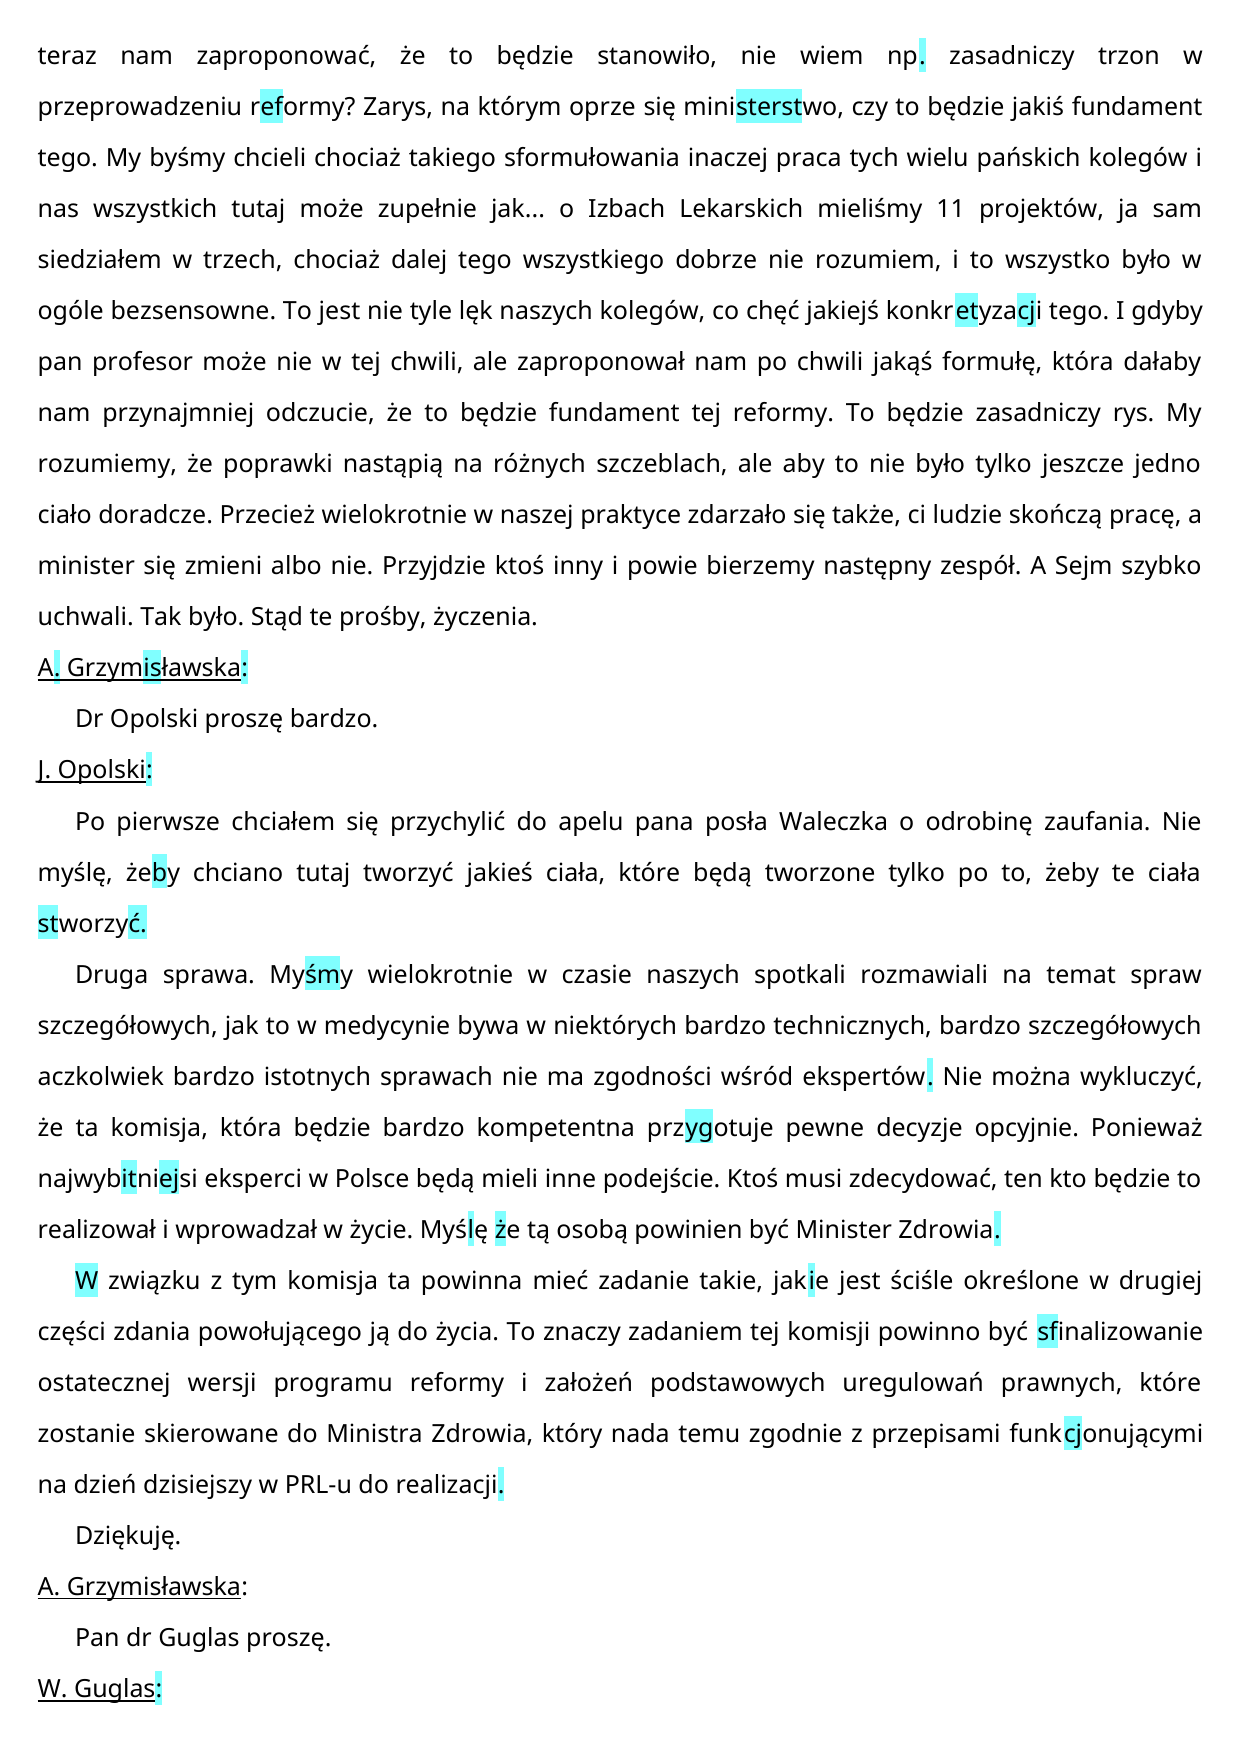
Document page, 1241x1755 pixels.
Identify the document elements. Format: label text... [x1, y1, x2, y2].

text Druga sprawa. Myśmy wielokrotnie w czasie naszych spotkali rozmawiali na temat spraw szczegółowych, jak to w medycynie bywa w niektórych bardzo technicznych, bardzo szczegółowych aczkolwiek bardzo istotnych sprawach nie ma zgodności wśród ekspertów. Nie można wykluczyć, że ta komisja, która będzie bardzo kompetentna przygotuje pewne decyzje opcyjnie. Ponieważ najwybitniejsi eksperci w Polsce będą mieli inne podejście. Ktoś musi zdecydować, ten kto będzie to realizował i wprowadzał w życie. Myślę że tą osobą powinien być Minister Zdrowia. [37, 956, 1203, 1246]
text J. Opolski: [37, 752, 1203, 786]
text W związku z tym komisja ta powinna mieć zadanie takie, jakie jest ściśle określone w drugiej części zdania powołującego ją do życia. To znaczy zadaniem tej komisji powinno być sfinalizowanie ostatecznej wersji programu reformy i założeń podstawowych uregulowań prawnych, które zostanie skierowane do Ministra Zdrowia, który nada temu zgodnie z przepisami funkcjonującymi na dzień dzisiejszy w PRL-u do realizacji. [37, 1262, 1203, 1501]
text Dr Opolski proszę bardzo. [37, 701, 1203, 735]
text A. Grzymisławska: [37, 1569, 1203, 1603]
text Po pierwsze chciałem się przychylić do apelu pana posła Waleczka o odrobinę zaufania. Nie myślę, żeby chciano tutaj tworzyć jakieś ciała, które będą tworzone tylko po to, żeby te ciała stworzyć. [37, 803, 1203, 939]
text Dziękuję. [37, 1518, 1203, 1552]
text W. Guglas: [37, 1671, 1203, 1705]
text Pan dr Guglas proszę. [37, 1620, 1203, 1654]
text teraz nam zaproponować, że to będzie stanowiło, nie wiem np. zasadniczy trzon w przeprowadzeniu reformy? Zarys, na którym oprze się ministerstwo, czy to będzie jakiś fundament tego. My byśmy chcieli chociaż takiego sformułowania inaczej praca tych wielu pańskich kolegów i nas wszystkich tutaj może zupełnie jak... o Izbach Lekarskich mieliśmy 11 projektów, ja sam siedziałem w trzech, chociaż dalej tego wszystkiego dobrze nie rozumiem, i to wszystko było w ogóle bezsensowne. To jest nie tyle lęk naszych kolegów, co chęć jakiejś konkretyzacji tego. I gdyby pan profesor może nie w tej chwili, ale zaproponował nam po chwili jakąś formułę, która dałaby nam przynajmniej odczucie, że to będzie fundament tej reformy. To będzie zasadniczy rys. My rozumiemy, że poprawki nastąpią na różnych szczeblach, ale aby to nie było tylko jeszcze jedno ciało doradcze. Przecież wielokrotnie w naszej praktyce zdarzało się także, ci ludzie skończą pracę, a minister się zmieni albo nie. Przyjdzie ktoś inny i powie bierzemy następny zespół. A Sejm szybko uchwali. Tak było. Stąd te prośby, życzenia. [37, 37, 1203, 633]
text A. Grzymisławska: [37, 650, 1203, 684]
